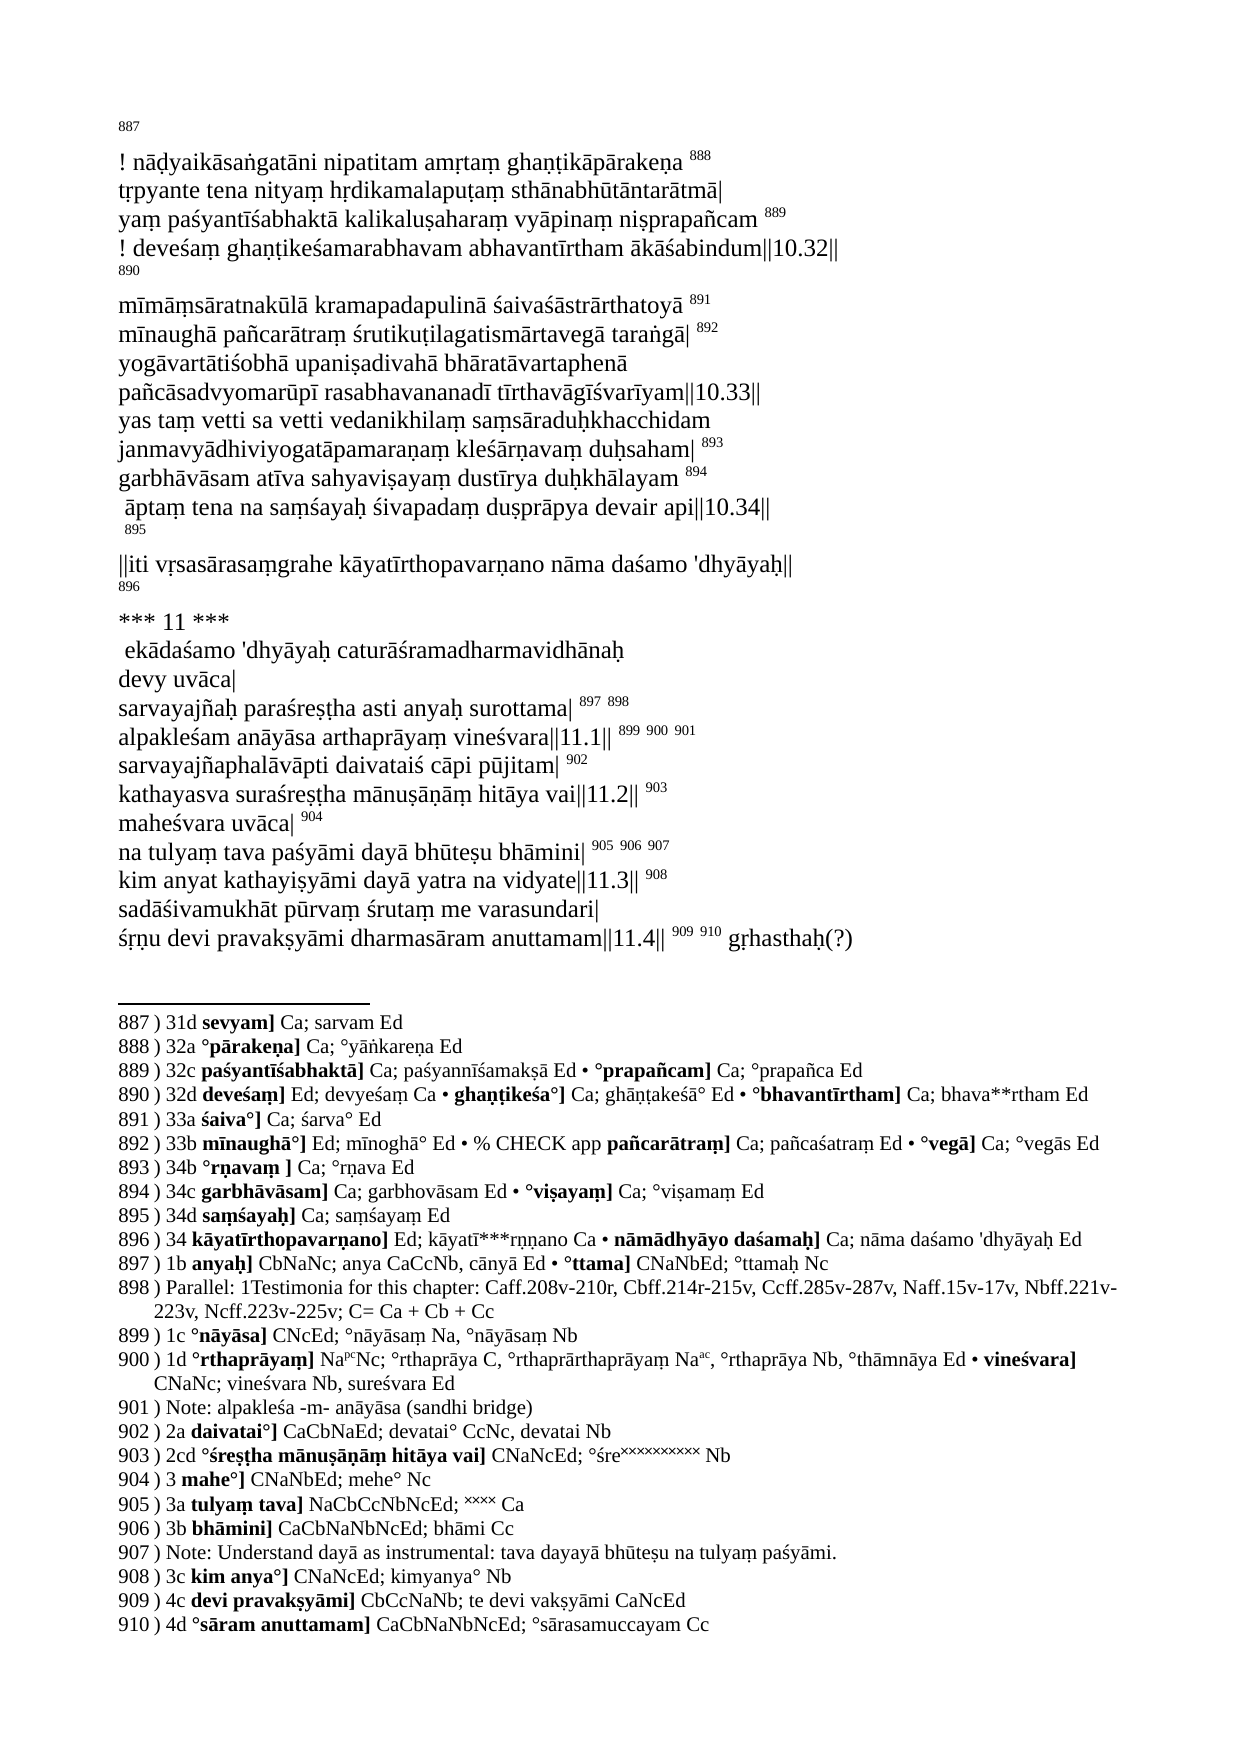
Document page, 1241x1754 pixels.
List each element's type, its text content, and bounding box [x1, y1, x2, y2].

text mīmāṃsāratnakūlā kramapadapulinā śaivaśāstrārthatoyā [118, 291, 1122, 319]
text ) 32c paśyantīśabhaktā] Ca; paśyannīśamakṣā Ed • °prapañcam] Ca; °prapañca Ed [118, 1058, 1122, 1082]
text ) 33b mīnaughā°] Ed; mīnoghā° Ed • % CHECK app pañcarātraṃ] Ca; pañcaśatraṃ Ed • °vegā] Ca; °vegās Ed [118, 1131, 1122, 1154]
text na tulyaṃ tava paśyāmi dayā bhūteṣu bhāmini| [118, 837, 1122, 866]
text *** 11 *** [118, 607, 1122, 636]
text ) 3c kim anya°] CNaNcEd; kimyanya° Nb [118, 1564, 1122, 1588]
text ) 4d °sāram anuttamam] CaCbNaNbNcEd; °sārasamuccayam Cc [118, 1612, 1122, 1636]
text ) Note: Understand dayā as instrumental: tava dayayā bhūteṣu na tulyaṃ paśyāmi. [118, 1539, 1122, 1564]
text yogāvartātiśobhā upaniṣadivahā bhāratāvartaphenā [118, 348, 1122, 377]
text janmavyādhiviyogatāpamaraṇaṃ kleśārṇavaṃ duḥsaham| [118, 434, 1122, 463]
text yaṃ paśyantīśabhaktā kalikaluṣaharaṃ vyāpinaṃ niṣprapañcam [118, 204, 1122, 233]
text ) 3 mahe°] CNaNbEd; mehe° Nc [118, 1467, 1122, 1491]
text ) 1b anyaḥ] CbNaNc; anya CaCcNb, cānyā Ed • °ttama] CNaNbEd; °ttamaḥ Nc [118, 1251, 1122, 1275]
text tṛpyante tena nityaṃ hṛdikamalapuṭaṃ sthānabhūtāntarātmā| [118, 176, 1122, 204]
text ) 2a daivatai°] CaCbNaEd; devatai° CcNc, devatai Nb [118, 1419, 1122, 1443]
text ! nāḍyaikāsaṅgatāni nipatitam amṛtaṃ ghaṇṭikāpārakeṇa [118, 147, 1122, 176]
text ) 34d saṃśayaḥ] Ca; saṃśayaṃ Ed [118, 1203, 1122, 1227]
text ) 3b bhāmini] CaCbNaNbNcEd; bhāmi Cc [118, 1516, 1122, 1539]
text maheśvara uvāca| [118, 808, 1122, 837]
text ) 32d deveśaṃ] Ed; devyeśaṃ Ca • ghaṇṭikeśa°] Ca; ghāṇṭakeśā° Ed • °bhavantīrtham] Ca; bhava**rtham Ed [118, 1082, 1122, 1106]
text yas taṃ vetti sa vetti vedanikhilaṃ saṃsāraduḥkhacchidam [118, 406, 1122, 434]
text pañcāsadvyomarūpī rasabhavananadī tīrthavāgīśvarīyam||10.33|| [118, 377, 1122, 406]
text sarvayajñaphalāvāpti daivataiś cāpi pūjitam| [118, 751, 1122, 779]
text ) Parallel: 1Testimonia for this chapter: Caff.208v-210r, Cbff.214r-215v, Ccff.285v-287v, Naff.15v-17v, Nbff.221v-223v, Ncff.223v-225v; C= Ca + Cb + Cc [118, 1275, 1122, 1323]
text ) 1d °rthaprāyaṃ] NapcNc; °rthaprāya C, °rthaprārthaprāyaṃ Naac, °rthaprāya Nb, °thāmnāya Ed • vineśvara] CNaNc; vineśvara Nb, sureśvara Ed [118, 1347, 1122, 1395]
text ) 2cd °śreṣṭha mānuṣāṇāṃ hitāya vai] CNaNcEd; °śre˟˟˟˟˟˟˟˟˟˟ Nb [118, 1443, 1122, 1467]
text śṛṇu devi pravakṣyāmi dharmasāram anuttamam||11.4|| gṛhasthaḥ(?) [118, 923, 1122, 952]
text ) 31d sevyam] Ca; sarvam Ed [118, 1010, 1122, 1034]
text kathayasva suraśreṣṭha mānuṣāṇāṃ hitāya vai||11.2|| [118, 779, 1122, 808]
text ! deveśaṃ ghaṇṭikeśamarabhavam abhavantīrtham ākāśabindum||10.32|| [118, 233, 1122, 262]
text ekādaśamo 'dhyāyaḥ caturāśramadharmavidhānaḥ [118, 636, 1122, 664]
text ) 32a °pārakeṇa] Ca; °yāṅkareṇa Ed [118, 1034, 1122, 1058]
text sarvayajñaḥ paraśreṣṭha asti anyaḥ surottama| [118, 693, 1122, 722]
text ) 34b °rṇavaṃ ] Ca; °rṇava Ed [118, 1154, 1122, 1179]
text āptaṃ tena na saṃśayaḥ śivapadaṃ duṣprāpya devair api||10.34|| [118, 492, 1122, 521]
text ) 1c °nāyāsa] CNcEd; °nāyāsaṃ Na, °nāyāsaṃ Nb [118, 1323, 1122, 1347]
text ) Note: alpakleśa -m- anāyāsa (sandhi bridge) [118, 1395, 1122, 1419]
text ) 33a śaiva°] Ca; śarva° Ed [118, 1106, 1122, 1131]
text ) 34c garbhāvāsam] Ca; garbhovāsam Ed • °viṣayaṃ] Ca; °viṣamaṃ Ed [118, 1179, 1122, 1203]
text ) 34 kāyatīrthopavarṇano] Ed; kāyatī***rṇṇano Ca • nāmādhyāyo daśamaḥ] Ca; nāma daśamo 'dhyāyaḥ Ed [118, 1227, 1122, 1251]
text ) 4c devi pravakṣyāmi] CbCcNaNb; te devi vakṣyāmi CaNcEd [118, 1588, 1122, 1612]
text garbhāvāsam atīva sahyaviṣayaṃ dustīrya duḥkhālayam [118, 463, 1122, 492]
text devy uvāca| [118, 664, 1122, 693]
text alpakleśam anāyāsa arthaprāyaṃ vineśvara||11.1|| [118, 722, 1122, 751]
text kim anyat kathayiṣyāmi dayā yatra na vidyate||11.3|| [118, 866, 1122, 894]
text ) 3a tulyaṃ tava] NaCbCcNbNcEd; ˟˟˟˟ Ca [118, 1491, 1122, 1516]
text sadāśivamukhāt pūrvaṃ śrutaṃ me varasundari| [118, 894, 1122, 923]
text ||iti vṛsasārasaṃgrahe kāyatīrthopavarṇano nāma daśamo 'dhyāyaḥ|| [118, 549, 1122, 578]
text mīnaughā pañcarātraṃ śrutikuṭilagatismārtavegā taraṅgā| [118, 319, 1122, 348]
